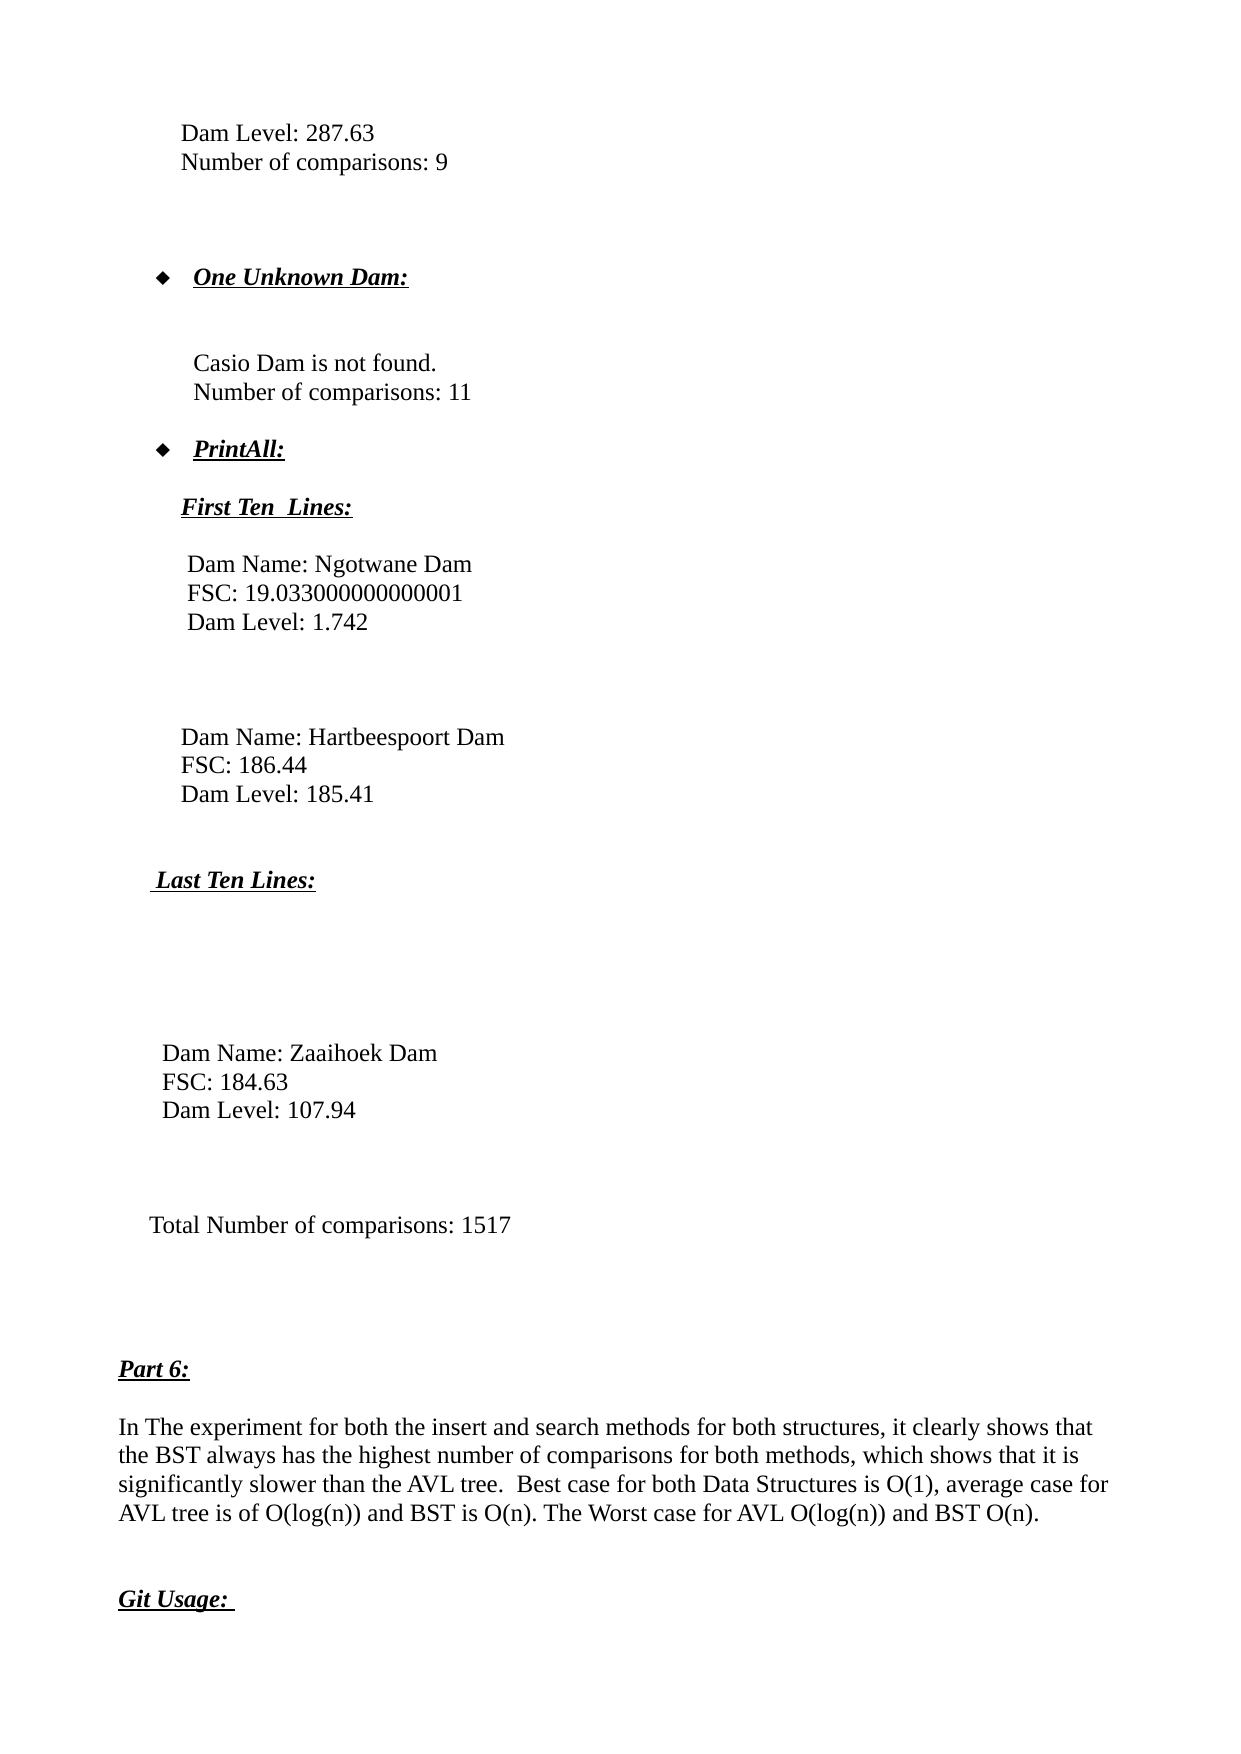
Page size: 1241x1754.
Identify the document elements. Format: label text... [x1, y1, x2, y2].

text FSC: 184.63 [118, 1067, 1122, 1096]
text Dam Level: 1.742 [118, 607, 1122, 636]
text Part 6: [118, 1354, 1122, 1383]
text Dam Level: 185.41 [118, 779, 1122, 808]
text FSC: 19.033000000000001 [118, 578, 1122, 607]
text Number of comparisons: 11 [118, 377, 1122, 406]
text Last Ten Lines: [118, 866, 1122, 894]
text Total Number of comparisons: 1517 [118, 1211, 1122, 1239]
text Dam Level: 107.94 [118, 1096, 1122, 1124]
text Number of comparisons: 9 [118, 147, 1122, 176]
text Dam Name: Hartbeespoort Dam [118, 722, 1122, 751]
list PrintAll: [156, 434, 1122, 463]
text Casio Dam is not found. [118, 348, 1122, 377]
text Dam Name: Ngotwane Dam [118, 549, 1122, 578]
text Dam Level: 287.63 [118, 118, 1122, 147]
text FSC: 186.44 [118, 751, 1122, 779]
text Dam Name: Zaaihoek Dam [118, 1038, 1122, 1067]
text Git Usage: [118, 1584, 1122, 1613]
text In The experiment for both the insert and search methods for both structures, it clearly shows that the BST always has the highest number of comparisons for both methods, which shows that it is significantly slower than the AVL tree. Best case for both Data Structures is O(1), average case for AVL tree is of O(log(n)) and BST is O(n). The Worst case for AVL O(log(n)) and BST O(n). [118, 1412, 1122, 1527]
list One Unknown Dam: [156, 262, 1122, 291]
text First Ten Lines: [118, 492, 1122, 521]
